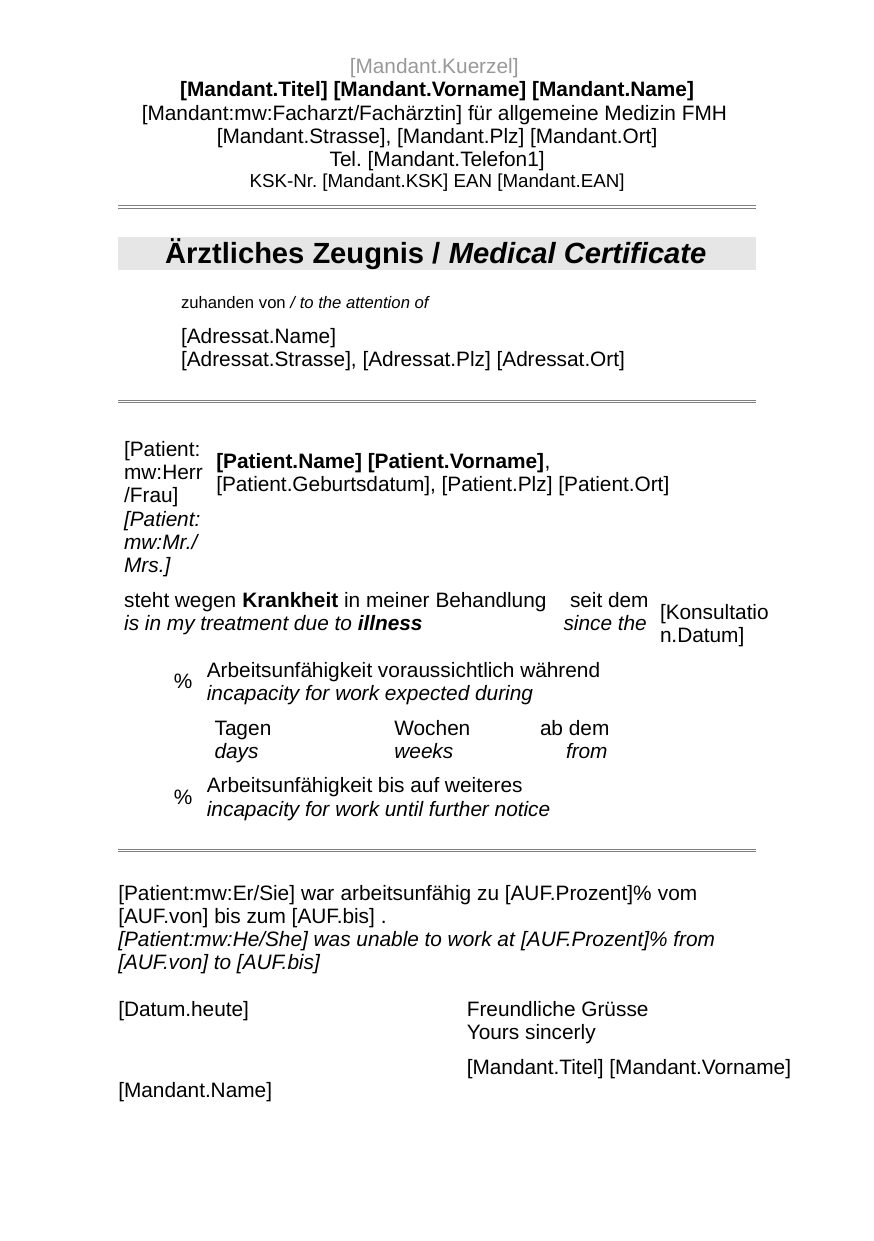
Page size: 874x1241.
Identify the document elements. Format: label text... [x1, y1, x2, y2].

table_header [615, 710, 756, 768]
table_header [118, 653, 168, 710]
table_header Wochen weeks [388, 710, 519, 768]
text [Adressat.Name] [181, 324, 749, 347]
text zuhanden von / to the attention of [181, 294, 749, 312]
table_header [Konsultation.Datum] [654, 583, 784, 652]
table_header Tagen days [209, 710, 288, 768]
text [Adressat.Strasse], [Adressat.Plz] [Adressat.Ort] [181, 347, 749, 371]
table_header ab dem from [520, 710, 615, 768]
table_header [118, 710, 209, 768]
text Yours sincerly [118, 1021, 756, 1044]
table_header [Patient.Name] [Patient.Vorname], [Patient.Geburtsdatum], [Patient.Plz] [Patient.Ort] [210, 432, 756, 583]
table_header seit dem since the [554, 583, 654, 652]
text [Datum.heute] Freundliche Grüsse [118, 997, 756, 1021]
table_header [288, 710, 388, 768]
table_header % [168, 653, 201, 710]
text [Patient:mw:Er/Sie] war arbeitsunfähig zu [AUF.Prozent]% vom [AUF.von] bis zum [AUF.bis] . [118, 881, 756, 928]
table_header [118, 768, 168, 826]
table_header % [168, 768, 201, 826]
text [Patient:mw:He/She] was unable to work at [AUF.Prozent]% from [AUF.von] to [AUF.bis] [118, 928, 756, 974]
table_header Arbeitsunfähigkeit voraussichtlich während incapacity for work expected during [201, 653, 756, 710]
text [Mandant.Titel] [Mandant.Vorname] [Mandant.Name] [118, 1056, 874, 1102]
table_header Arbeitsunfähigkeit bis auf weiteres incapacity for work until further notice [201, 768, 756, 826]
text Ärztliches Zeugnis / Medical Certificate [118, 237, 756, 270]
table_header [Patient:mw:Herr/Frau] [Patient:mw:Mr./Mrs.] [118, 432, 210, 583]
table_header steht wegen Krankheit in meiner Behandlung is in my treatment due to illness [118, 583, 554, 652]
